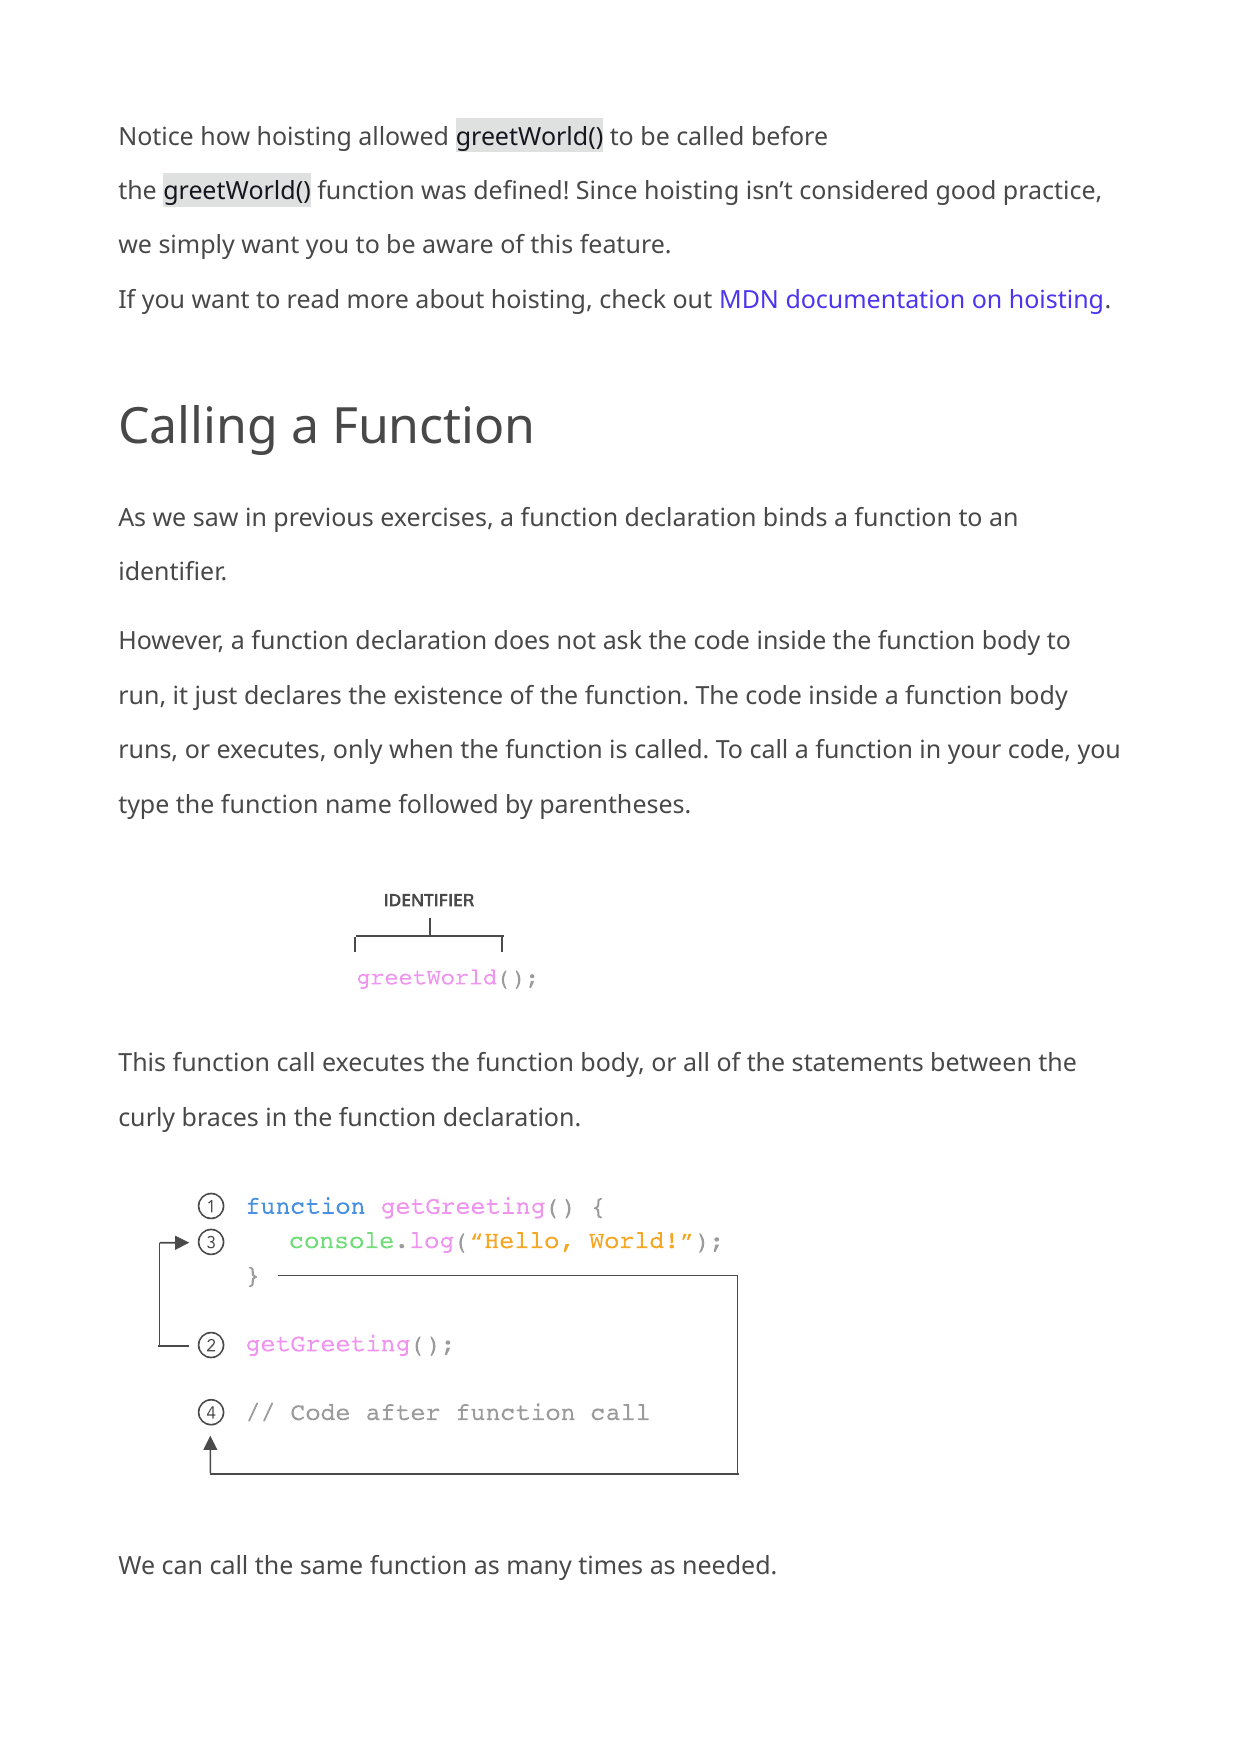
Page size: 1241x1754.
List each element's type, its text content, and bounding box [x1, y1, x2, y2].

text Notice how hoisting allowed greetWorld() to be called before the greetWorld() function was defined! Since hoisting isn’t considered good practice, we simply want you to be aware of this feature. [118, 118, 1122, 261]
text As we saw in previous exercises, a function declaration binds a function to an identifier. [118, 499, 1122, 588]
text If you want to read more about hoisting, check out MDN documentation on hoisting. [118, 282, 1122, 316]
text However, a function declaration does not ask the code inside the function body to run, it just declares the existence of the function. The code inside a function body runs, or executes, only when the function is called. To call a function in your code, you type the function name followed by parentheses. [118, 623, 1122, 821]
text This function call executes the function body, or all of the statements between the curly braces in the function declaration. [118, 1045, 1122, 1516]
subtitle Calling a Function [118, 391, 1122, 459]
text We can call the same function as many times as needed. [118, 1548, 1122, 1582]
